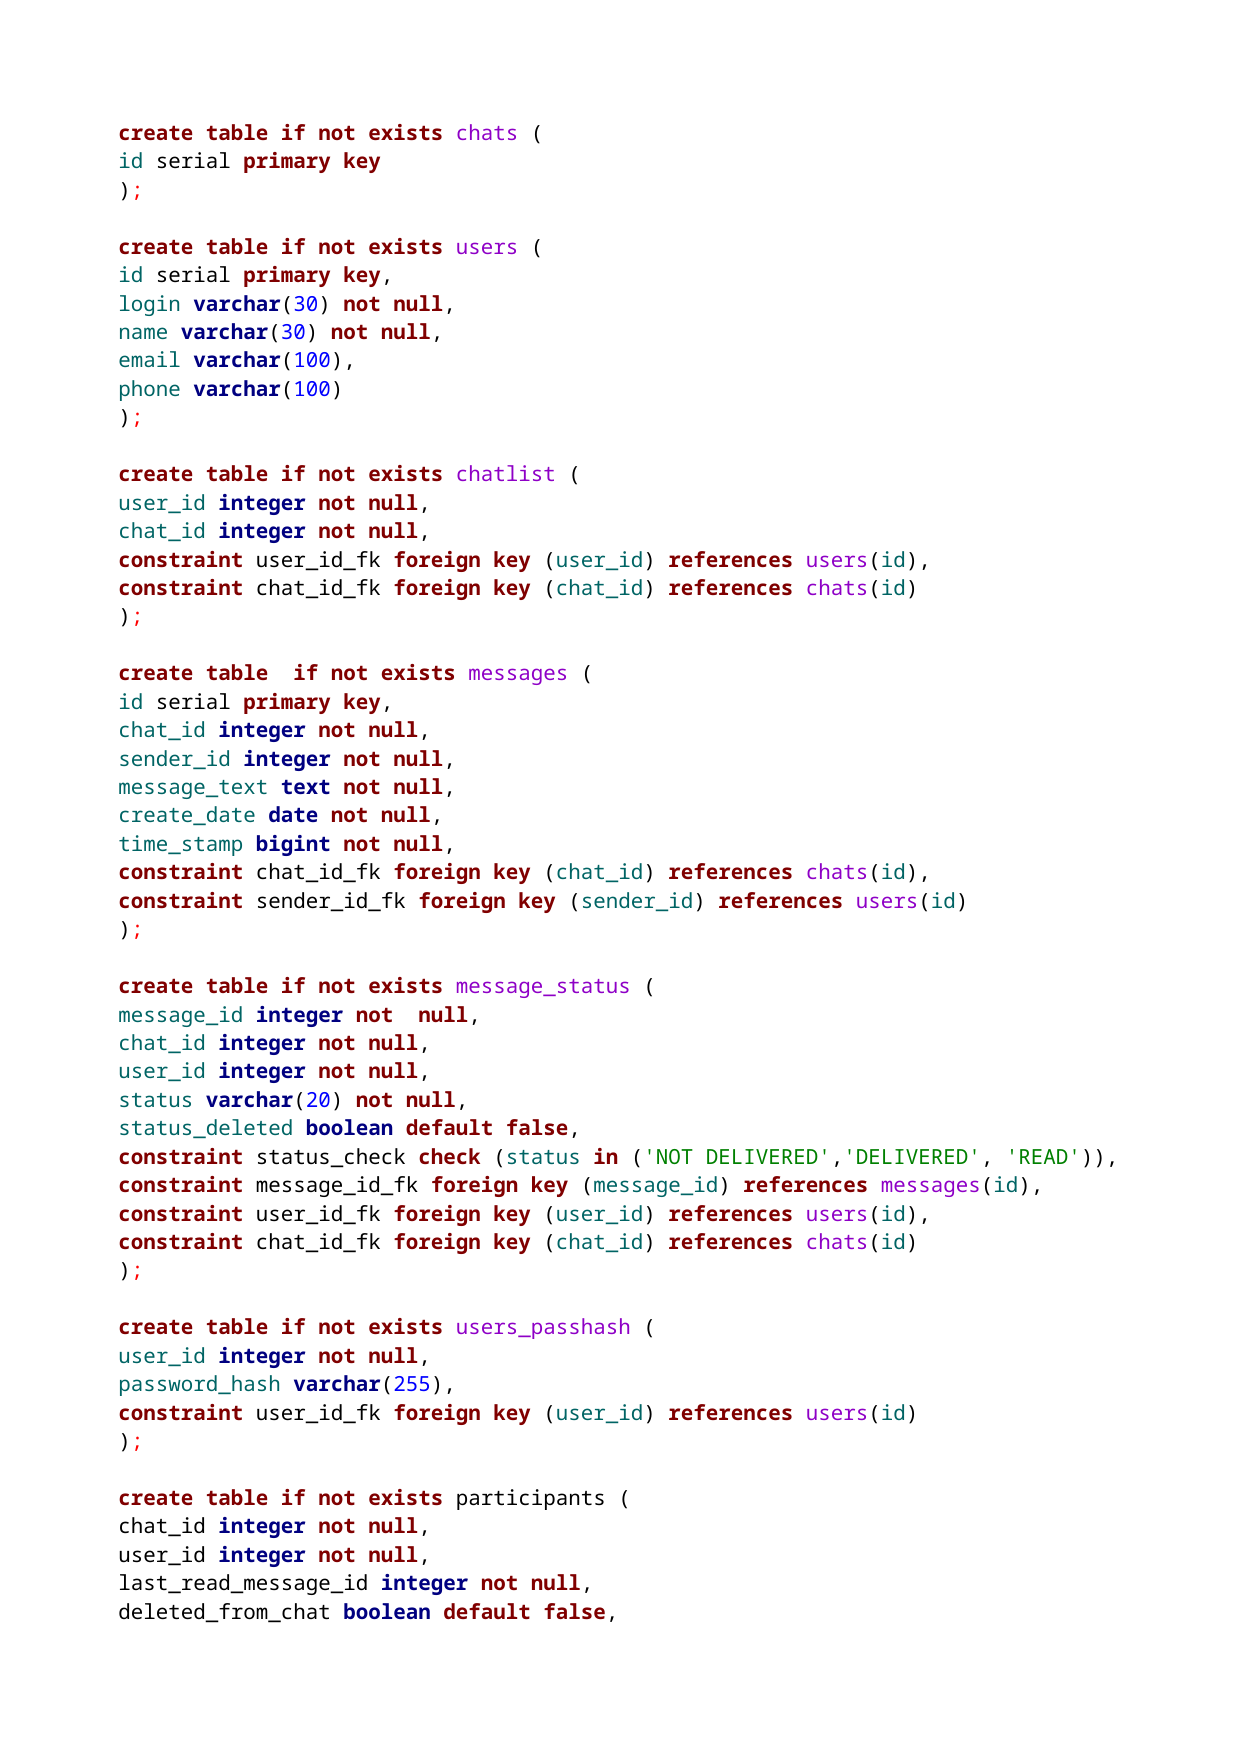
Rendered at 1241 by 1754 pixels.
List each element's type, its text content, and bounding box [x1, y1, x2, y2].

text constraint user_id_fk foreign key (user_id) references users(id) [118, 1398, 1122, 1426]
text chat_id integer not null, [118, 1028, 1122, 1057]
text login varchar(30) not null, [118, 289, 1122, 317]
text create table if not exists participants ( [118, 1483, 1122, 1512]
text create table if not exists message_status ( [118, 971, 1122, 1000]
text constraint user_id_fk foreign key (user_id) references users(id), [118, 1199, 1122, 1227]
text status_deleted boolean default false, [118, 1113, 1122, 1142]
text id serial primary key, [118, 687, 1122, 715]
text name varchar(30) not null, [118, 317, 1122, 346]
text user_id integer not null, [118, 1057, 1122, 1085]
text id serial primary key [118, 147, 1122, 175]
text ); [118, 914, 1122, 943]
text constraint chat_id_fk foreign key (chat_id) references chats(id), [118, 857, 1122, 886]
text ); [118, 1256, 1122, 1284]
text create table if not exists users ( [118, 232, 1122, 260]
text chat_id integer not null, [118, 1512, 1122, 1540]
text ); [118, 1426, 1122, 1455]
text ); [118, 175, 1122, 203]
text email varchar(100), [118, 346, 1122, 374]
text sender_id integer not null, [118, 744, 1122, 772]
text user_id integer not null, [118, 1341, 1122, 1369]
text id serial primary key, [118, 260, 1122, 289]
text create table if not exists messages ( [118, 658, 1122, 687]
text constraint chat_id_fk foreign key (chat_id) references chats(id) [118, 573, 1122, 602]
text constraint chat_id_fk foreign key (chat_id) references chats(id) [118, 1227, 1122, 1256]
text message_id integer not null, [118, 1000, 1122, 1028]
text constraint message_id_fk foreign key (message_id) references messages(id), [118, 1170, 1122, 1199]
text phone varchar(100) [118, 374, 1122, 402]
text ); [118, 602, 1122, 630]
text create table if not exists users_passhash ( [118, 1312, 1122, 1341]
text time_stamp bigint not null, [118, 829, 1122, 857]
text deleted_from_chat boolean default false, [118, 1597, 1122, 1625]
text ); [118, 402, 1122, 431]
text chat_id integer not null, [118, 516, 1122, 545]
text user_id integer not null, [118, 488, 1122, 516]
text message_text text not null, [118, 772, 1122, 801]
text chat_id integer not null, [118, 715, 1122, 744]
text create table if not exists chats ( [118, 118, 1122, 147]
text constraint user_id_fk foreign key (user_id) references users(id), [118, 545, 1122, 573]
text constraint sender_id_fk foreign key (sender_id) references users(id) [118, 886, 1122, 914]
text user_id integer not null, [118, 1540, 1122, 1568]
text last_read_message_id integer not null, [118, 1568, 1122, 1597]
text create_date date not null, [118, 801, 1122, 829]
text create table if not exists chatlist ( [118, 459, 1122, 488]
text status varchar(20) not null, [118, 1085, 1122, 1113]
text constraint status_check check (status in ('NOT DELIVERED','DELIVERED', 'READ')), [118, 1142, 1122, 1170]
text password_hash varchar(255), [118, 1369, 1122, 1398]
